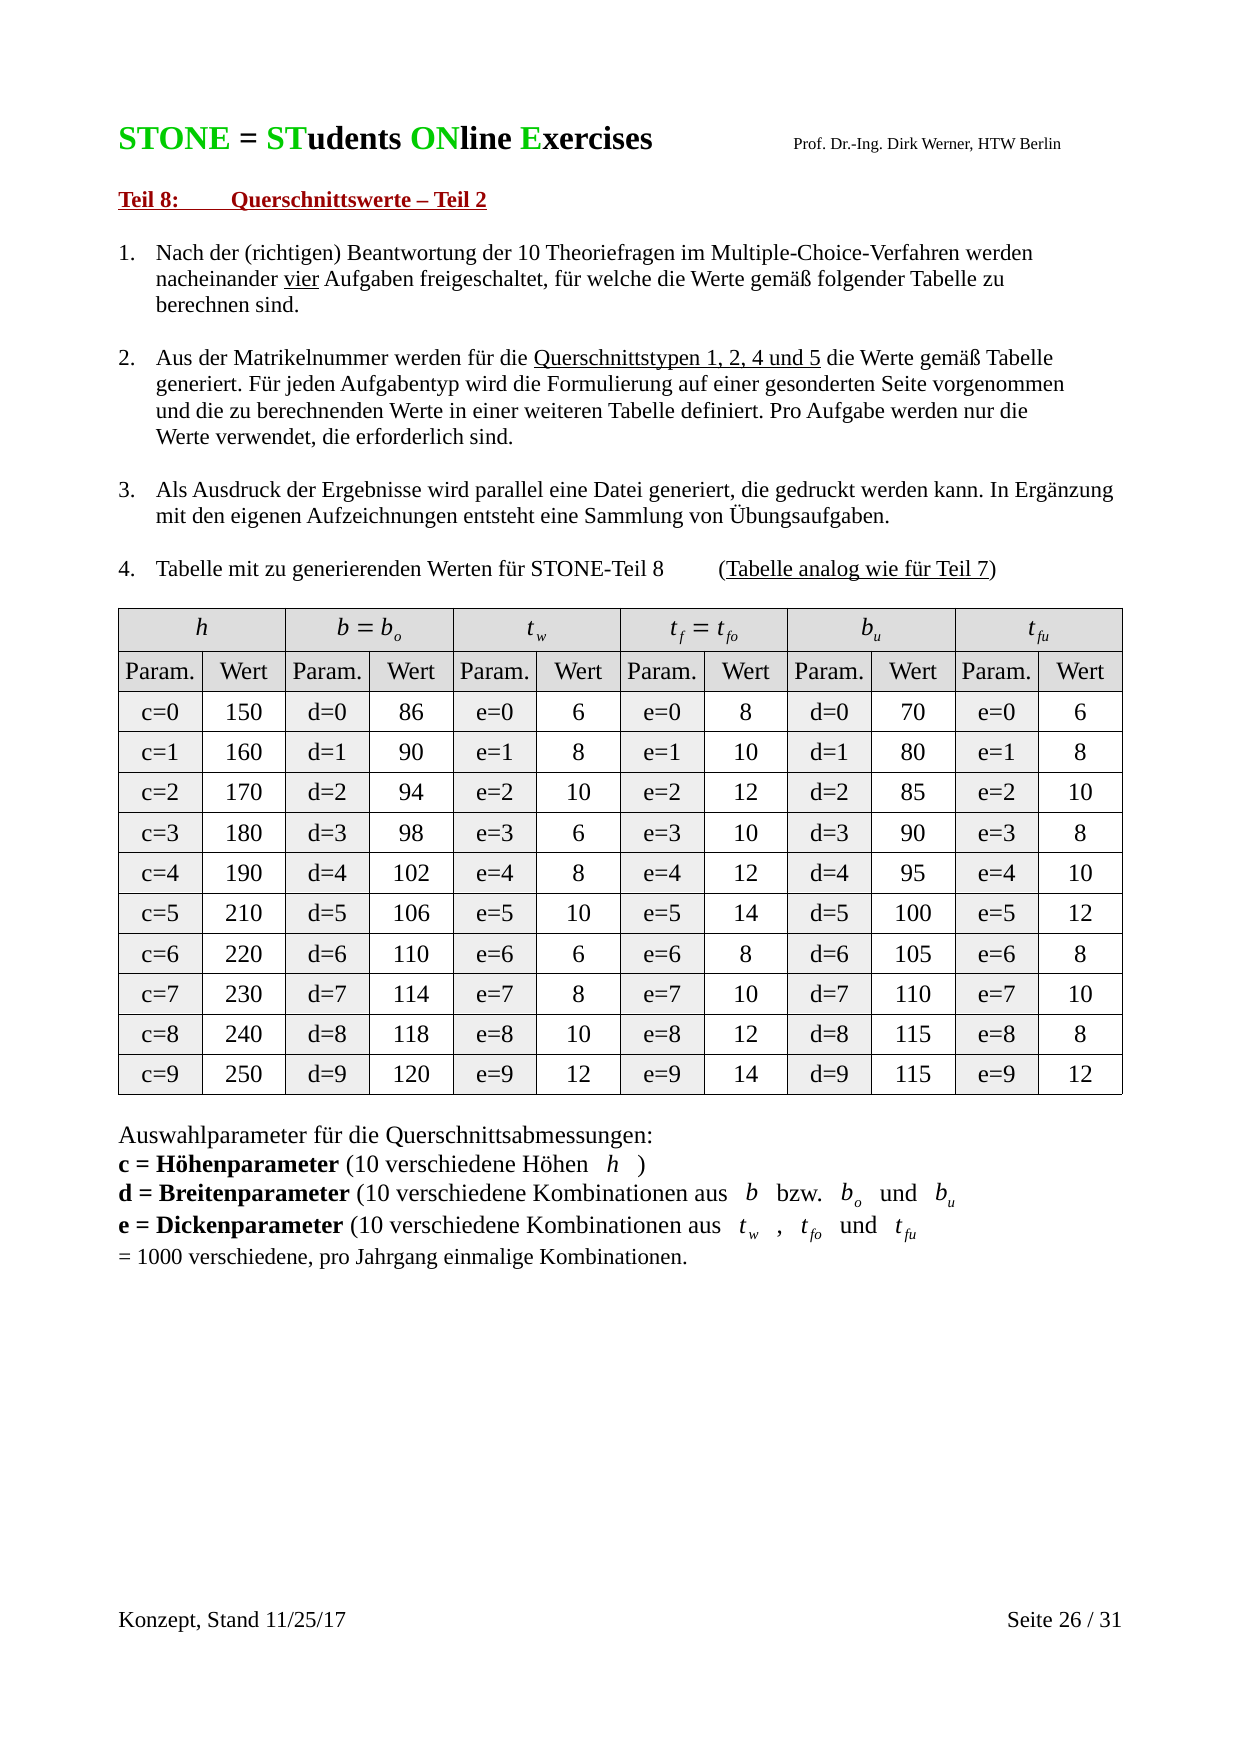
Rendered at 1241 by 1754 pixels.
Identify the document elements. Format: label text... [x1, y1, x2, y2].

table_cell c=6 [119, 934, 202, 973]
table_cell 10 [1039, 853, 1122, 892]
table_cell e=3 [956, 813, 1038, 852]
table_cell e=9 [621, 1055, 704, 1094]
table_cell c=1 [119, 732, 202, 772]
table_cell d=7 [788, 974, 871, 1013]
text Teil 8: Querschnittswerte – Teil 2 [118, 186, 1122, 212]
table_cell 12 [1039, 1055, 1122, 1094]
table_header [788, 609, 955, 651]
table_cell 240 [203, 1015, 285, 1054]
table_cell 6 [537, 692, 620, 731]
table_cell e=3 [454, 813, 536, 852]
table_cell 8 [1039, 813, 1122, 852]
table_cell d=6 [788, 934, 871, 973]
table_cell d=0 [788, 692, 871, 731]
table_cell d=5 [788, 894, 871, 933]
table_cell e=9 [956, 1055, 1038, 1094]
text 3. Als Ausdruck der Ergebnisse wird parallel eine Datei generiert, die gedruckt werden kann. In Ergänzung [118, 476, 1122, 502]
table_cell 150 [203, 692, 285, 731]
table_cell 105 [872, 934, 955, 973]
table_cell e=7 [621, 974, 704, 1013]
table_cell d=6 [286, 934, 369, 973]
table_cell e=8 [454, 1015, 536, 1054]
table_cell Wert [872, 652, 955, 691]
table_cell Param. [788, 652, 871, 691]
table_cell 10 [705, 732, 787, 772]
table_cell 10 [537, 894, 620, 933]
table_cell d=8 [286, 1015, 369, 1054]
table_cell c=8 [119, 1015, 202, 1054]
text 2. Aus der Matrikelnummer werden für die Querschnittstypen 1, 2, 4 und 5 die Werte gemäß Tabelle [118, 344, 1122, 370]
table_cell d=8 [788, 1015, 871, 1054]
table_cell c=5 [119, 894, 202, 933]
table_cell 102 [370, 853, 453, 892]
table_cell 12 [705, 773, 787, 812]
table_cell 160 [203, 732, 285, 772]
text Auswahlparameter für die Querschnittsabmessungen: [118, 1121, 1122, 1149]
text = 1000 verschiedene, pro Jahrgang einmalige Kombinationen. [118, 1243, 1122, 1269]
table_cell 100 [872, 894, 955, 933]
table_cell e=6 [454, 934, 536, 973]
table_cell 70 [872, 692, 955, 731]
table_cell 106 [370, 894, 453, 933]
table_cell e=3 [621, 813, 704, 852]
table_cell e=1 [454, 732, 536, 772]
table_cell c=3 [119, 813, 202, 852]
table_cell 98 [370, 813, 453, 852]
table_cell 94 [370, 773, 453, 812]
text d = Breitenparameter (10 verschiedene Kombinationen ausbzw.und [118, 1178, 1122, 1210]
table_cell 12 [705, 853, 787, 892]
table_cell d=5 [286, 894, 369, 933]
table_cell d=9 [286, 1055, 369, 1094]
table_cell e=8 [621, 1015, 704, 1054]
table_cell e=2 [454, 773, 536, 812]
table_cell 10 [1039, 974, 1122, 1013]
table_cell e=1 [956, 732, 1038, 772]
table_cell 110 [370, 934, 453, 973]
table_cell 230 [203, 974, 285, 1013]
table_cell 180 [203, 813, 285, 852]
table_cell 10 [537, 773, 620, 812]
table_cell e=5 [454, 894, 536, 933]
table_cell 190 [203, 853, 285, 892]
table_cell 90 [872, 813, 955, 852]
table_cell 115 [872, 1055, 955, 1094]
table_cell 220 [203, 934, 285, 973]
table_cell c=0 [119, 692, 202, 731]
text c = Höhenparameter (10 verschiedene Höhen) [118, 1149, 1122, 1178]
table_cell Param. [956, 652, 1038, 691]
table_cell 10 [1039, 773, 1122, 812]
table_cell e=7 [454, 974, 536, 1013]
table_cell Wert [537, 652, 620, 691]
table_cell d=0 [286, 692, 369, 731]
table_cell d=1 [286, 732, 369, 772]
text e = Dickenparameter (10 verschiedene Kombinationen aus,und [118, 1210, 1122, 1243]
table_header [454, 609, 620, 651]
table_cell d=2 [788, 773, 871, 812]
table_cell 8 [705, 692, 787, 731]
table_cell 12 [537, 1055, 620, 1094]
table_cell 8 [1039, 732, 1122, 772]
table_cell 10 [705, 813, 787, 852]
table_cell 86 [370, 692, 453, 731]
table_cell 6 [537, 934, 620, 973]
text 4. Tabelle mit zu generierenden Werten für STONE-Teil 8 (Tabelle analog wie für Teil 7) [118, 555, 1122, 581]
table_cell 8 [537, 853, 620, 892]
table_cell e=5 [621, 894, 704, 933]
table_header [621, 609, 787, 651]
table_cell Param. [454, 652, 536, 691]
table_cell c=9 [119, 1055, 202, 1094]
text nacheinander vier Aufgaben freigeschaltet, für welche die Werte gemäß folgender Tabelle zu [118, 265, 1122, 291]
table_cell e=2 [621, 773, 704, 812]
table_cell Param. [286, 652, 369, 691]
table_cell e=6 [956, 934, 1038, 973]
table_cell e=0 [621, 692, 704, 731]
table_cell e=5 [956, 894, 1038, 933]
table_cell c=7 [119, 974, 202, 1013]
table_cell 8 [705, 934, 787, 973]
table_cell 95 [872, 853, 955, 892]
table_cell e=2 [956, 773, 1038, 812]
table_header [286, 609, 453, 651]
text 1. Nach der (richtigen) Beantwortung der 10 Theoriefragen im Multiple-Choice-Verfahren werden [118, 239, 1122, 265]
table_cell c=4 [119, 853, 202, 892]
table_cell d=7 [286, 974, 369, 1013]
table_cell e=4 [621, 853, 704, 892]
table_cell Wert [705, 652, 787, 691]
table_cell e=7 [956, 974, 1038, 1013]
table_cell 120 [370, 1055, 453, 1094]
table_header [956, 609, 1122, 651]
table_cell e=1 [621, 732, 704, 772]
table_cell d=4 [286, 853, 369, 892]
text generiert. Für jeden Aufgabentyp wird die Formulierung auf einer gesonderten Seite vorgenommen [118, 370, 1122, 397]
table_cell d=4 [788, 853, 871, 892]
table_cell e=9 [454, 1055, 536, 1094]
table_cell 118 [370, 1015, 453, 1054]
table_cell d=3 [788, 813, 871, 852]
table_cell 8 [537, 732, 620, 772]
table_cell e=6 [621, 934, 704, 973]
text Werte verwendet, die erforderlich sind. [118, 423, 1122, 449]
table_cell 90 [370, 732, 453, 772]
table_cell d=9 [788, 1055, 871, 1094]
table_cell d=1 [788, 732, 871, 772]
table_cell 114 [370, 974, 453, 1013]
table_cell 110 [872, 974, 955, 1013]
table_cell Wert [1039, 652, 1122, 691]
table_cell Wert [370, 652, 453, 691]
table_cell Wert [203, 652, 285, 691]
table_cell d=3 [286, 813, 369, 852]
table_cell Param. [119, 652, 202, 691]
table_cell 250 [203, 1055, 285, 1094]
table_cell 8 [1039, 934, 1122, 973]
table_cell e=0 [454, 692, 536, 731]
table_cell 6 [537, 813, 620, 852]
table_cell 6 [1039, 692, 1122, 731]
table_cell e=0 [956, 692, 1038, 731]
table_cell c=2 [119, 773, 202, 812]
table_cell 8 [537, 974, 620, 1013]
text mit den eigenen Aufzeichnungen entsteht eine Sammlung von Übungsaufgaben. [118, 502, 1122, 528]
table_cell e=4 [956, 853, 1038, 892]
table_cell 10 [537, 1015, 620, 1054]
text berechnen sind. [118, 291, 1122, 318]
text und die zu berechnenden Werte in einer weiteren Tabelle definiert. Pro Aufgabe werden nur die [118, 397, 1122, 423]
table_cell 210 [203, 894, 285, 933]
table_cell d=2 [286, 773, 369, 812]
table_cell Param. [621, 652, 704, 691]
table_header [119, 609, 285, 651]
table_cell 12 [705, 1015, 787, 1054]
table_cell e=8 [956, 1015, 1038, 1054]
table_cell e=4 [454, 853, 536, 892]
table_cell 10 [705, 974, 787, 1013]
table_cell 115 [872, 1015, 955, 1054]
table_cell 14 [705, 894, 787, 933]
table_cell 12 [1039, 894, 1122, 933]
table_cell 8 [1039, 1015, 1122, 1054]
table_cell 80 [872, 732, 955, 772]
table_cell 14 [705, 1055, 787, 1094]
table_cell 170 [203, 773, 285, 812]
table_cell 85 [872, 773, 955, 812]
